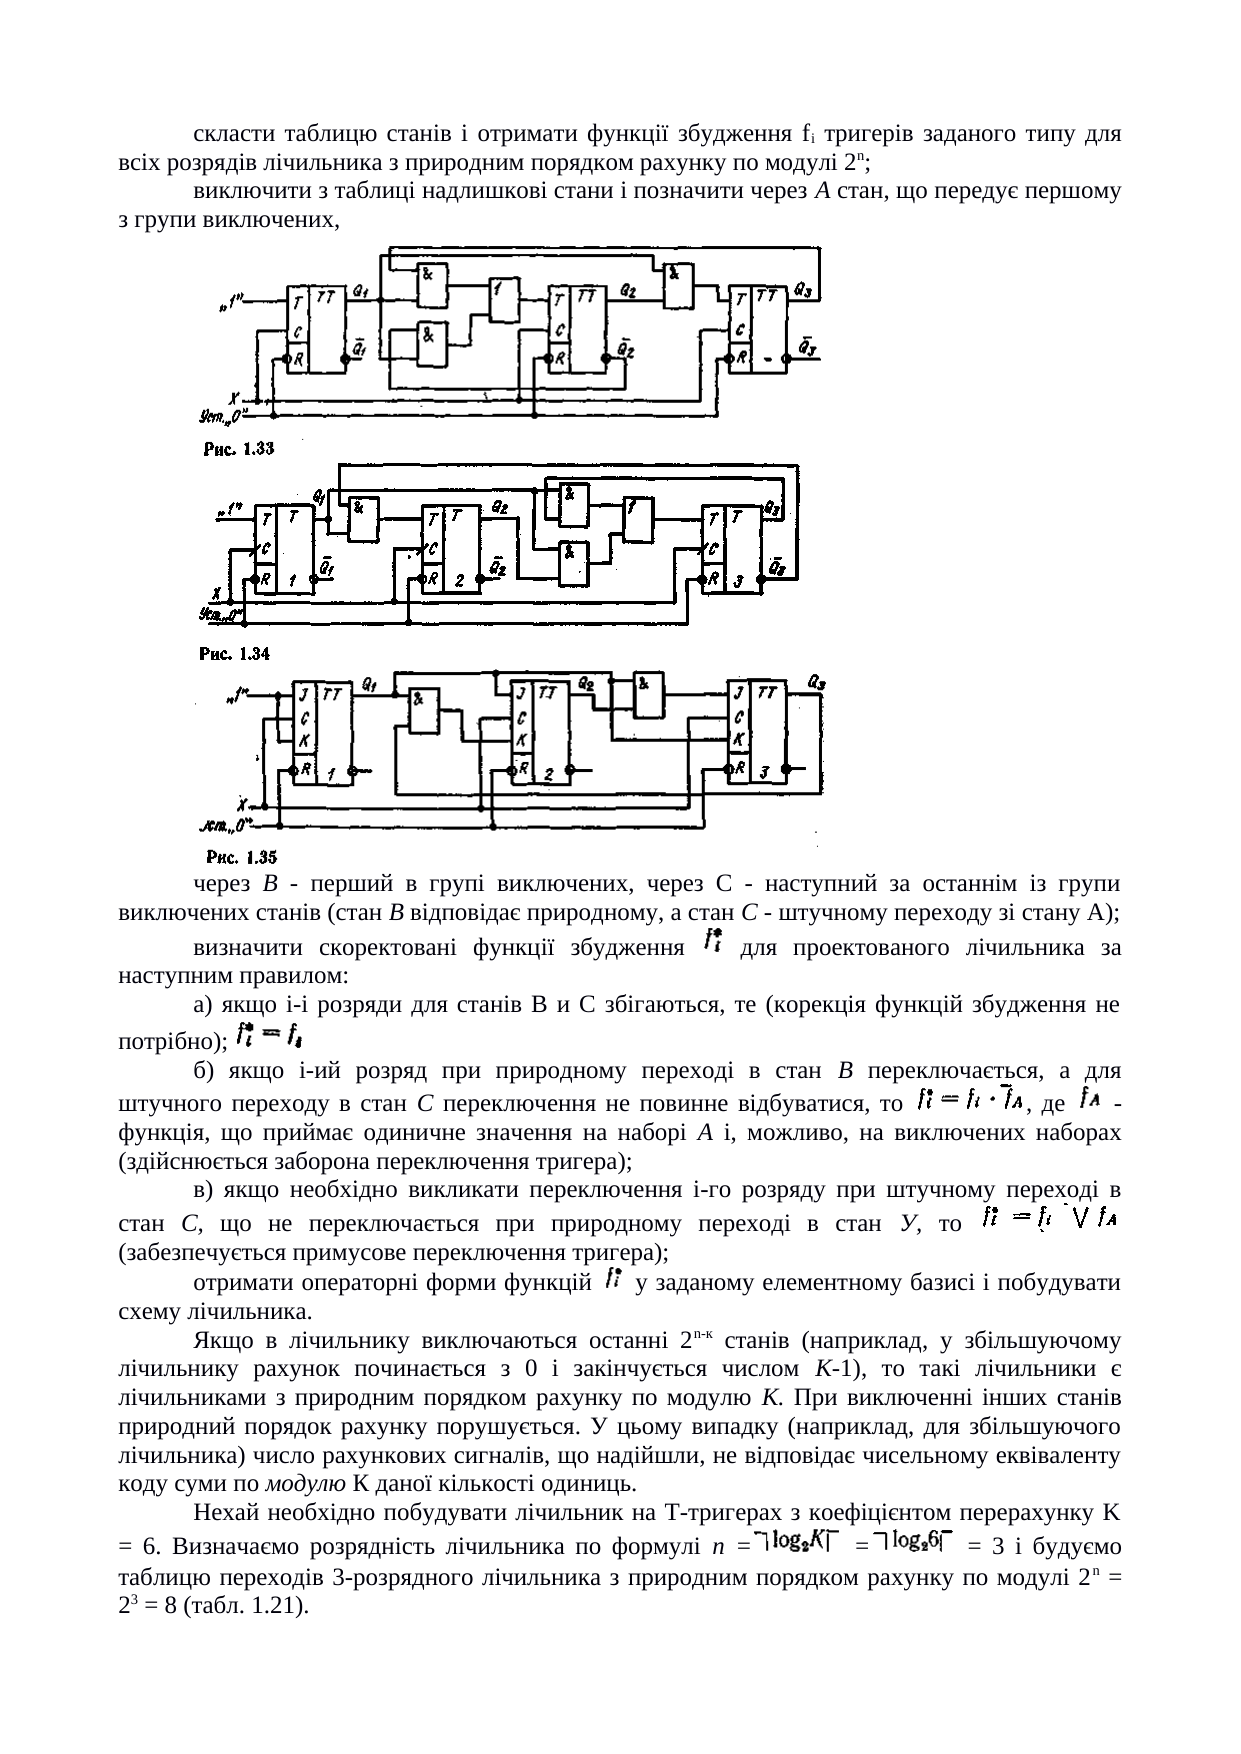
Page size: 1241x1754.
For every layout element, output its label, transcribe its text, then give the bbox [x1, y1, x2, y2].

text в) якщо необхідно викликати переключення i-го розряду при штучному переході в стан С, що не переключається при природному переході в стан У, то (забезпечується примусове переключення тригера); [118, 1174, 1122, 1266]
picture [234, 1018, 305, 1050]
picture [600, 1265, 628, 1291]
text Нехай необхідно побудувати лічильник на T-тригерах з коефіцієнтом перерахунку K = 6. Визначаємо розрядність лічильника по формулі n = = = 3 і будуємо таблицю переходів 3-розрядного лічильника з природним порядком рахунку по модулі 2n = 23 = 8 (табл. 1.21). [118, 1497, 1122, 1619]
text б) якщо i-ий розряд при природному переході в стан В переключається, а для штучного переходу в стан С переключення не повинне відбуватися, то , де - функція, що приймає одиничне значення на наборі А і, можливо, на виключених наборах (здійснюється заборона переключення тригера); [118, 1055, 1122, 1174]
text Якщо в лічильнику виключаються останні 2n-к станів (наприклад, у збільшуючому лічильнику рахунок починається з 0 і закінчується числом К-1), то такі лічильники є лічильниками з природним порядком рахунку по модулю К. При виключенні інших станів природний порядок рахунку порушується. У цьому випадку (наприклад, для збільшуючого лічильника) число рахункових сигналів, що надійшли, не відповідає чисельному еквіваленту коду суми по модулю К даної кількості одиниць. [118, 1325, 1122, 1497]
picture [978, 1203, 1122, 1232]
text скласти таблицю станів і отримати функції збудження fi тригерів заданого типу для всіх розрядів лічильника з природним порядком рахунку по модулі 2n; [118, 118, 1122, 176]
picture [701, 926, 725, 956]
text отримати операторні форми функцій у заданому елементному базисі і побудувати схему лічильника. [118, 1266, 1122, 1325]
text а) якщо i-і розряди для станів В и С збігаються, те (корекція функцій збудження не потрібно); [118, 989, 1122, 1055]
text визначити скоректовані функції збудження для проектованого лічильника за наступним правилом: [118, 926, 1122, 989]
text через В - перший в групі виключених, через С - наступний за останнім із групи виключених станів (стан В відповідає природному, а стан С - штучному переходу зі стану А); [118, 868, 1122, 926]
picture [752, 1526, 843, 1555]
picture [870, 1529, 957, 1555]
picture [1075, 1083, 1104, 1112]
picture [913, 1083, 1026, 1112]
picture [193, 233, 834, 869]
text виключити з таблиці надлишкові стани і позначити через А стан, що передує першому з групи виключених, [118, 176, 1122, 233]
